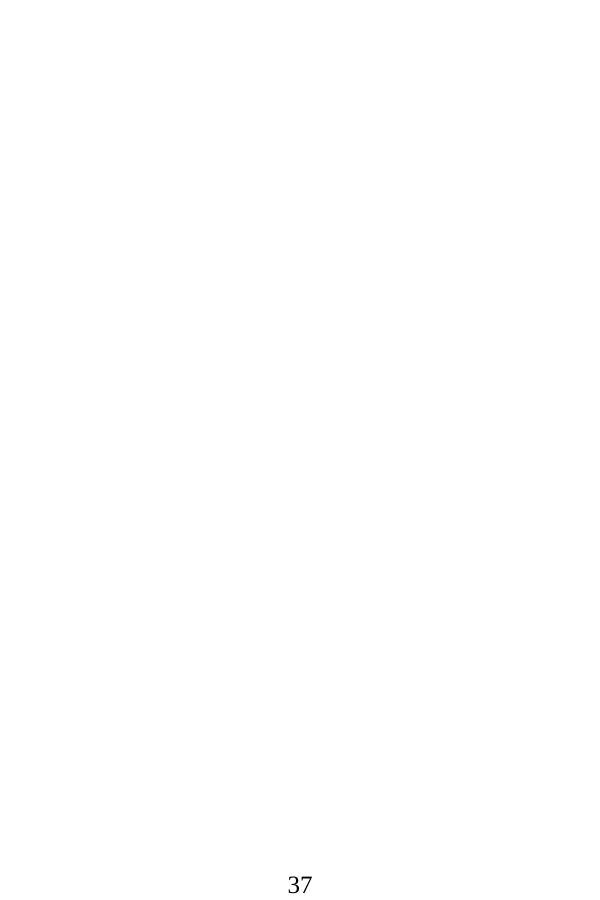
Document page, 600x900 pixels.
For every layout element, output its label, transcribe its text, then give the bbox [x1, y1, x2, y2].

text Everyone was tired and we talked about how hard they were going to sleep before parting ways. [37, 764, 562, 809]
text . . . [37, 469, 562, 492]
text I packed a bag and drove out to Swananoa for the Sticky Icky, where I ate pizza and played a 90-minute set w/ Dulci, Kevin, Alyse, Charlie, Ryan and Melissa. I ate more pizza, walked down to the river, ate more pizza and drove downtown to Thomas Kozak’s CD release. [37, 514, 562, 651]
text I went to Aldi for fruits and veggies, came home and wrote in my journal. [37, 401, 562, 446]
text There was a beautiful collection of people and sounds in the room. We grounded that energy by going to the WALK, where we pushed three or four tables together and did our best to not overwork their only two servers. [37, 651, 562, 764]
text I woke and manically posted to social media regarding the Ever-Expanding record having been released. I retrieved my new pair of Rainbow flip flops from the mailbox and walked up to Odd’s for a quad latte. I felt at peace drinking it in the sun on their back porch. [37, 264, 562, 401]
text I drove down to Ryan and Melissa's, chatted with them about a gig, and then, once Hannah arrived, loaded up her car and rode to Columbia. She, Ryan and I played for a couple hours and then drove back to Altamont, very tired. We unloaded our gas station snacks and musical equipment, then parted ways. [37, 37, 562, 174]
text I slept soundly. [37, 174, 562, 196]
text IV.XX [37, 219, 562, 242]
